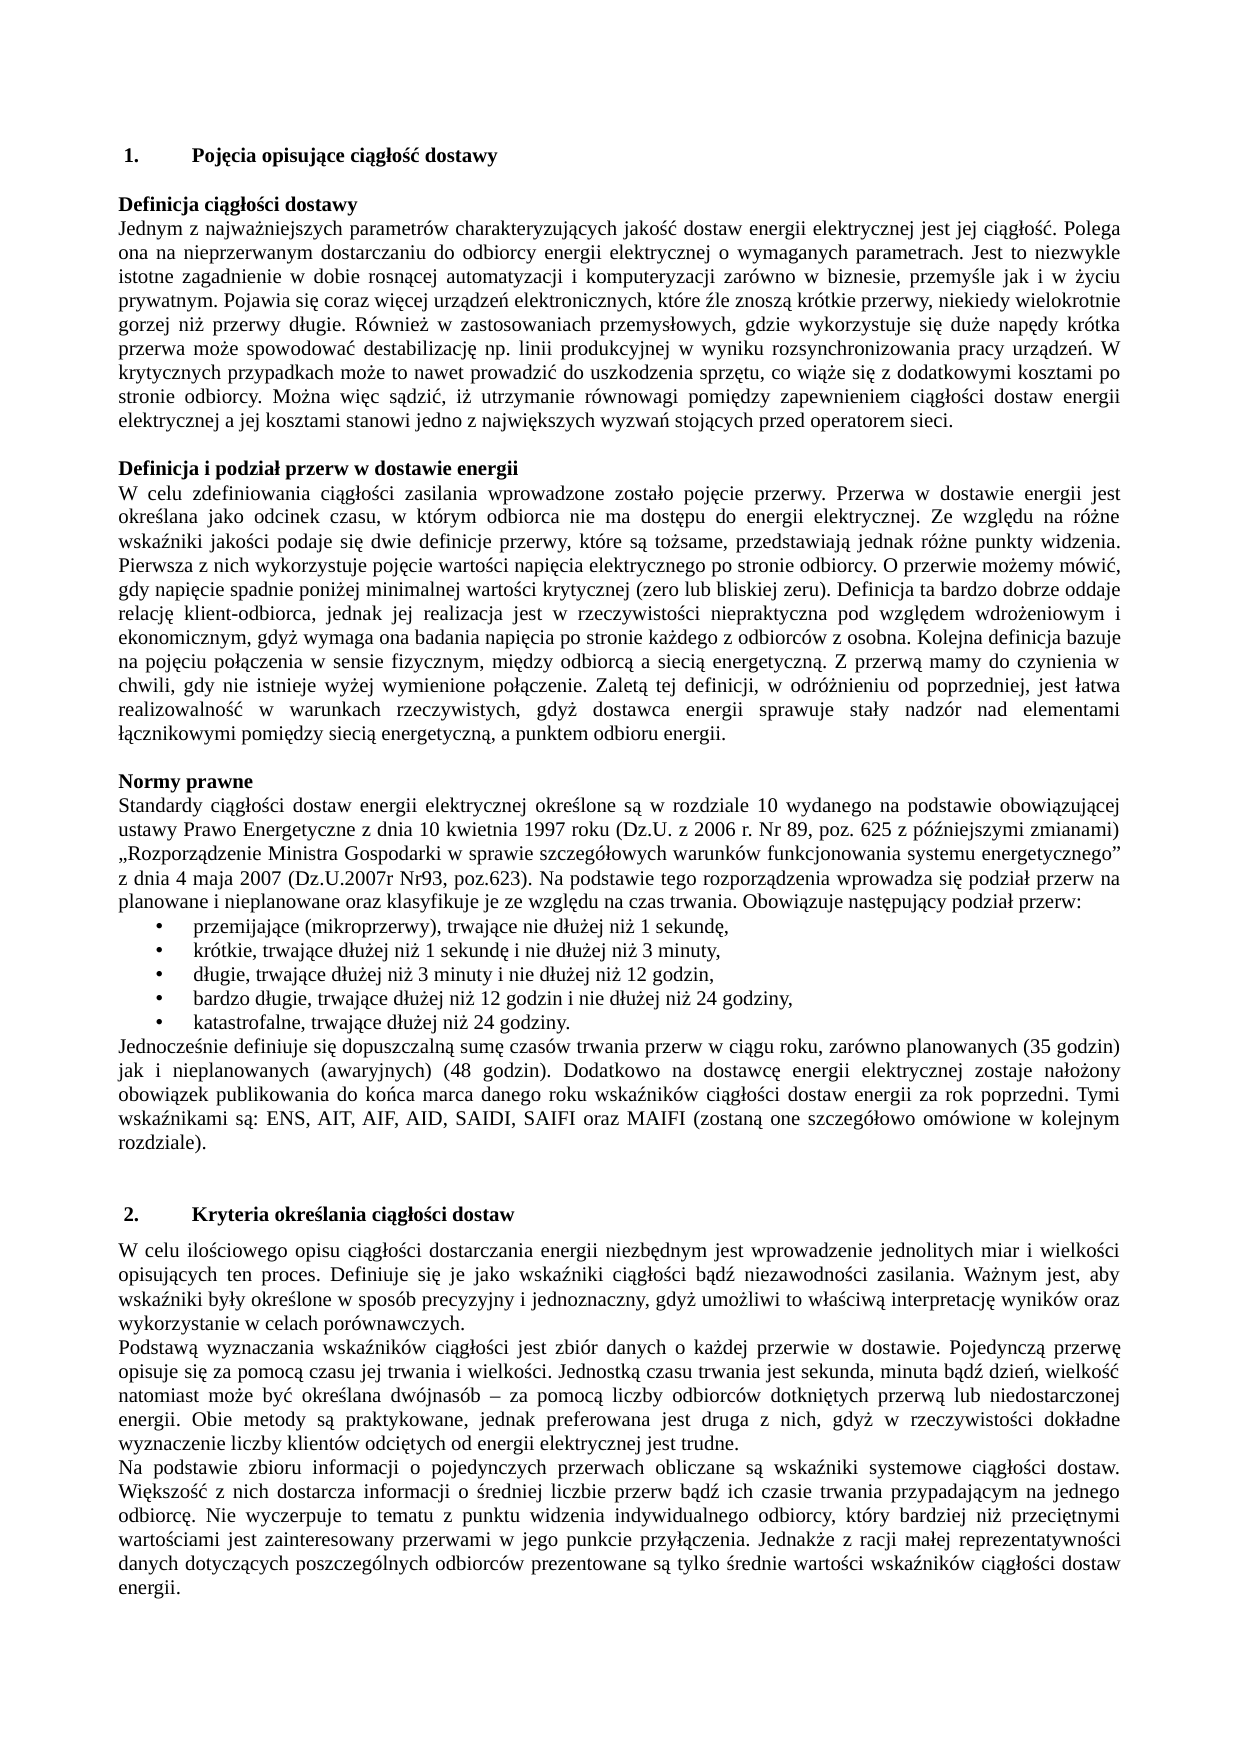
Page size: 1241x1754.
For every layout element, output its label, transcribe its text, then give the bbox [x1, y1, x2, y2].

text Na podstawie zbioru informacji o pojedynczych przerwach obliczane są wskaźniki systemowe ciągłości dostaw. Większość z nich dostarcza informacji o średniej liczbie przerw bądź ich czasie trwania przypadającym na jednego odbiorcę. Nie wyczerpuje to tematu z punktu widzenia indywidualnego odbiorcy, który bardziej niż przeciętnymi wartościami jest zainteresowany przerwami w jego punkcie przyłączenia. Jednakże z racji małej reprezentatywności danych dotyczących poszczególnych odbiorców prezentowane są tylko średnie wartości wskaźników ciągłości dostaw energii. [118, 1455, 1122, 1599]
subtitle Kryteria określania ciągłości dostaw [118, 1202, 1122, 1226]
text Standardy ciągłości dostaw energii elektrycznej określone są w rozdziale 10 wydanego na podstawie obowiązującej ustawy Prawo Energetyczne z dnia 10 kwietnia 1997 roku (Dz.U. z 2006 r. Nr 89, poz. 625 z późniejszymi zmianami) „Rozporządzenie Ministra Gospodarki w sprawie szczegółowych warunków funkcjonowania systemu energetycznego” z dnia 4 maja 2007 (Dz.U.2007r Nr93, poz.623). Na podstawie tego rozporządzenia wprowadza się podział przerw na planowane i nieplanowane oraz klasyfikuje je ze względu na czas trwania. Obowiązuje następujący podział przerw: [118, 793, 1122, 913]
list krótkie, trwające dłużej niż 1 sekundę i nie dłużej niż 3 minuty, [156, 938, 1122, 962]
text Normy prawne [118, 769, 1122, 793]
text W celu ilościowego opisu ciągłości dostarczania energii niezbędnym jest wprowadzenie jednolitych miar i wielkości opisujących ten proces. Definiuje się je jako wskaźniki ciągłości bądź niezawodności zasilania. Ważnym jest, aby wskaźniki były określone w sposób precyzyjny i jednoznaczny, gdyż umożliwi to właściwą interpretację wyników oraz wykorzystanie w celach porównawczych. [118, 1238, 1122, 1334]
text Jednocześnie definiuje się dopuszczalną sumę czasów trwania przerw w ciągu roku, zarówno planowanych (35 godzin) jak i nieplanowanych (awaryjnych) (48 godzin). Dodatkowo na dostawcę energii elektrycznej zostaje nałożony obowiązek publikowania do końca marca danego roku wskaźników ciągłości dostaw energii za rok poprzedni. Tymi wskaźnikami są: ENS, AIT, AIF, AID, SAIDI, SAIFI oraz MAIFI (zostaną one szczegółowo omówione w kolejnym rozdziale). [118, 1034, 1122, 1154]
list przemijające (mikroprzerwy), trwające nie dłużej niż 1 sekundę, [156, 913, 1122, 938]
list długie, trwające dłużej niż 3 minuty i nie dłużej niż 12 godzin, [156, 962, 1122, 986]
text Jednym z najważniejszych parametrów charakteryzujących jakość dostaw energii elektrycznej jest jej ciągłość. Polega ona na nieprzerwanym dostarczaniu do odbiorcy energii elektrycznej o wymaganych parametrach. Jest to niezwykle istotne zagadnienie w dobie rosnącej automatyzacji i komputeryzacji zarówno w biznesie, przemyśle jak i w życiu prywatnym. Pojawia się coraz więcej urządzeń elektronicznych, które źle znoszą krótkie przerwy, niekiedy wielokrotnie gorzej niż przerwy długie. Również w zastosowaniach przemysłowych, gdzie wykorzystuje się duże napędy krótka przerwa może spowodować destabilizację np. linii produkcyjnej w wyniku rozsynchronizowania pracy urządzeń. W krytycznych przypadkach może to nawet prowadzić do uszkodzenia sprzętu, co wiąże się z dodatkowymi kosztami po stronie odbiorcy. Można więc sądzić, iż utrzymanie równowagi pomiędzy zapewnieniem ciągłości dostaw energii elektrycznej a jej kosztami stanowi jedno z największych wyzwań stojących przed operatorem sieci. [118, 216, 1122, 432]
text W celu zdefiniowania ciągłości zasilania wprowadzone zostało pojęcie przerwy. Przerwa w dostawie energii jest określana jako odcinek czasu, w którym odbiorca nie ma dostępu do energii elektrycznej. Ze względu na różne wskaźniki jakości podaje się dwie definicje przerwy, które są tożsame, przedstawiają jednak różne punkty widzenia. Pierwsza z nich wykorzystuje pojęcie wartości napięcia elektrycznego po stronie odbiorcy. O przerwie możemy mówić, gdy napięcie spadnie poniżej minimalnej wartości krytycznej (zero lub bliskiej zeru). Definicja ta bardzo dobrze oddaje relację klient-odbiorca, jednak jej realizacja jest w rzeczywistości niepraktyczna pod względem wdrożeniowym i ekonomicznym, gdyż wymaga ona badania napięcia po stronie każdego z odbiorców z osobna. Kolejna definicja bazuje na pojęciu połączenia w sensie fizycznym, między odbiorcą a siecią energetyczną. Z przerwą mamy do czynienia w chwili, gdy nie istnieje wyżej wymienione połączenie. Zaletą tej definicji, w odróżnieniu od poprzedniej, jest łatwa realizowalność w warunkach rzeczywistych, gdyż dostawca energii sprawuje stały nadzór nad elementami łącznikowymi pomiędzy siecią energetyczną, a punktem odbioru energii. [118, 480, 1122, 745]
text Podstawą wyznaczania wskaźników ciągłości jest zbiór danych o każdej przerwie w dostawie. Pojedynczą przerwę opisuje się za pomocą czasu jej trwania i wielkości. Jednostką czasu trwania jest sekunda, minuta bądź dzień, wielkość natomiast może być określana dwójnasób – za pomocą liczby odbiorców dotkniętych przerwą lub niedostarczonej energii. Obie metody są praktykowane, jednak preferowana jest druga z nich, gdyż w rzeczywistości dokładne wyznaczenie liczby klientów odciętych od energii elektrycznej jest trudne. [118, 1334, 1122, 1455]
text Definicja i podział przerw w dostawie energii [118, 456, 1122, 480]
list bardzo długie, trwające dłużej niż 12 godzin i nie dłużej niż 24 godziny, [156, 986, 1122, 1010]
text Definicja ciągłości dostawy [118, 192, 1122, 216]
list katastrofalne, trwające dłużej niż 24 godziny. [156, 1010, 1122, 1034]
subtitle Pojęcia opisujące ciągłość dostawy [118, 143, 1122, 167]
